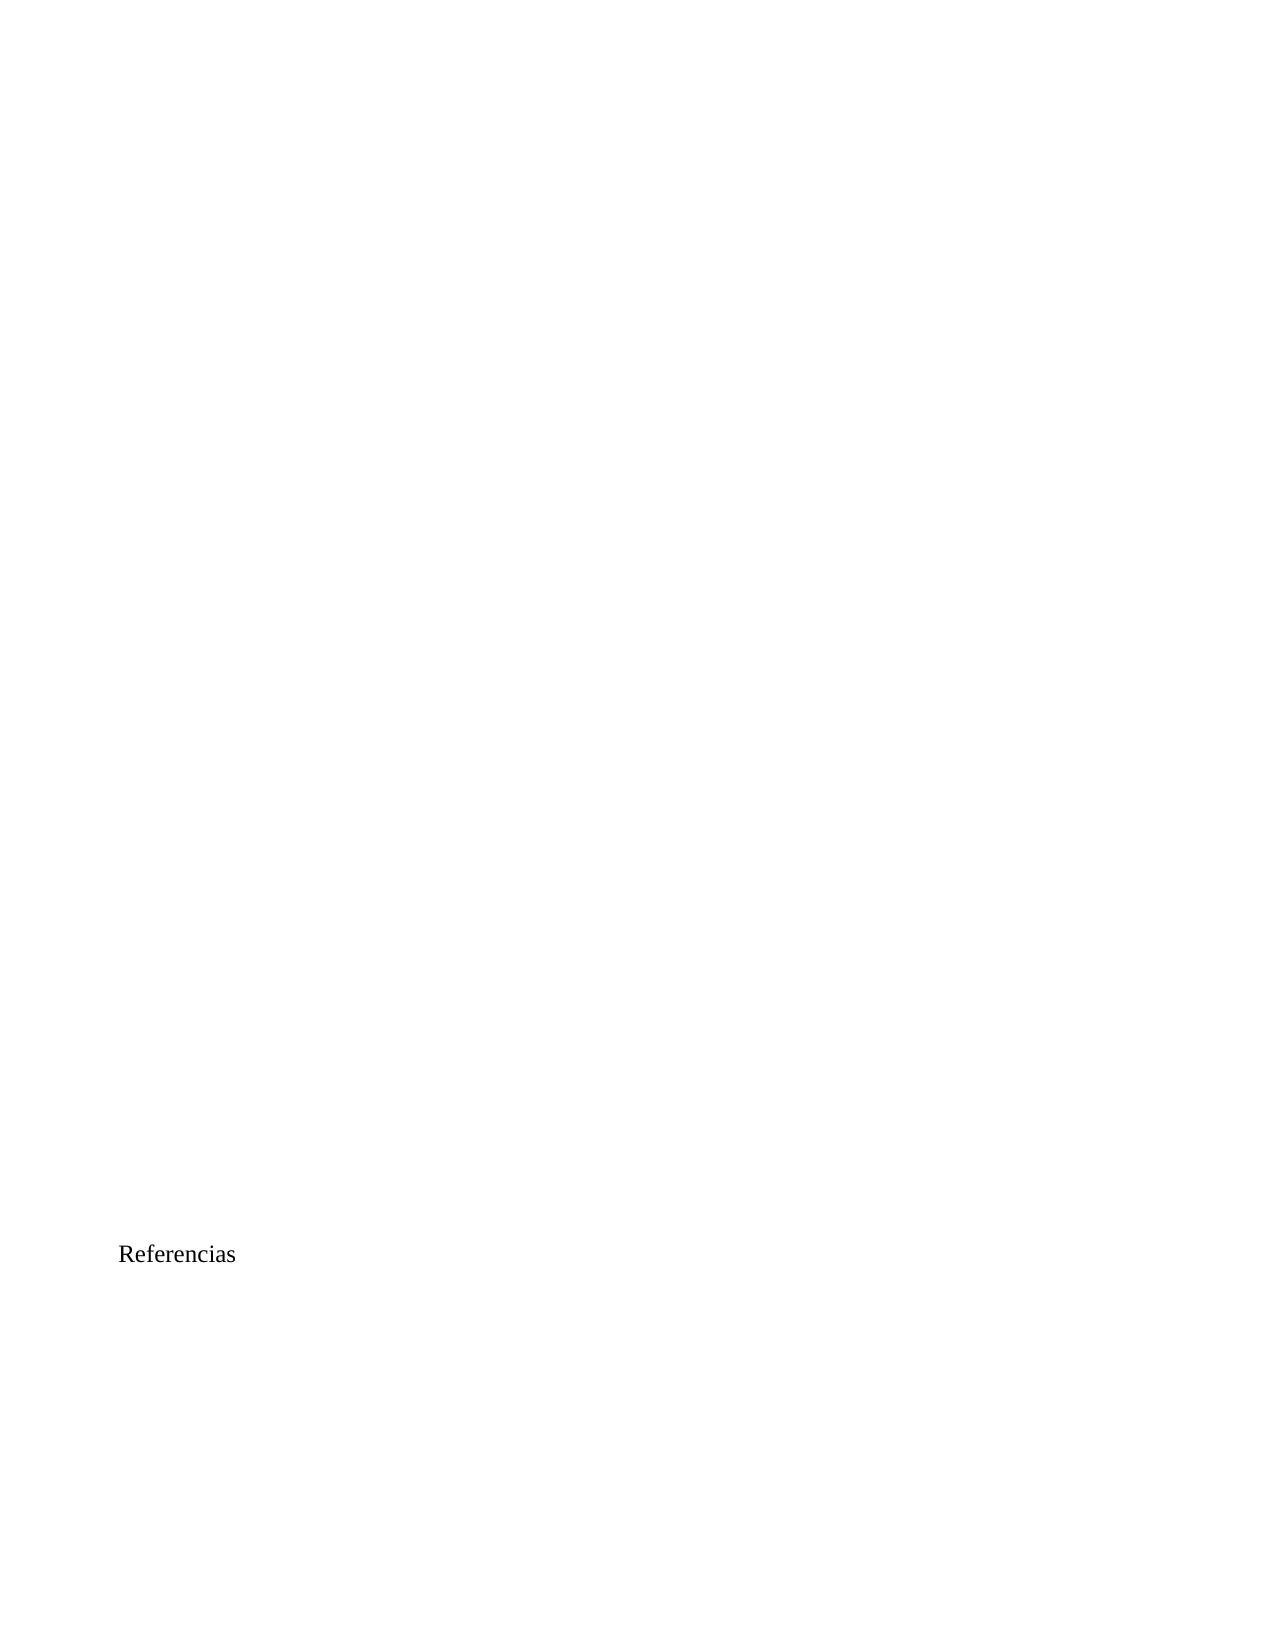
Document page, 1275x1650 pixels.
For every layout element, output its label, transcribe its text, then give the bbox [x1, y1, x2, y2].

text Referencias [118, 1239, 1157, 1268]
